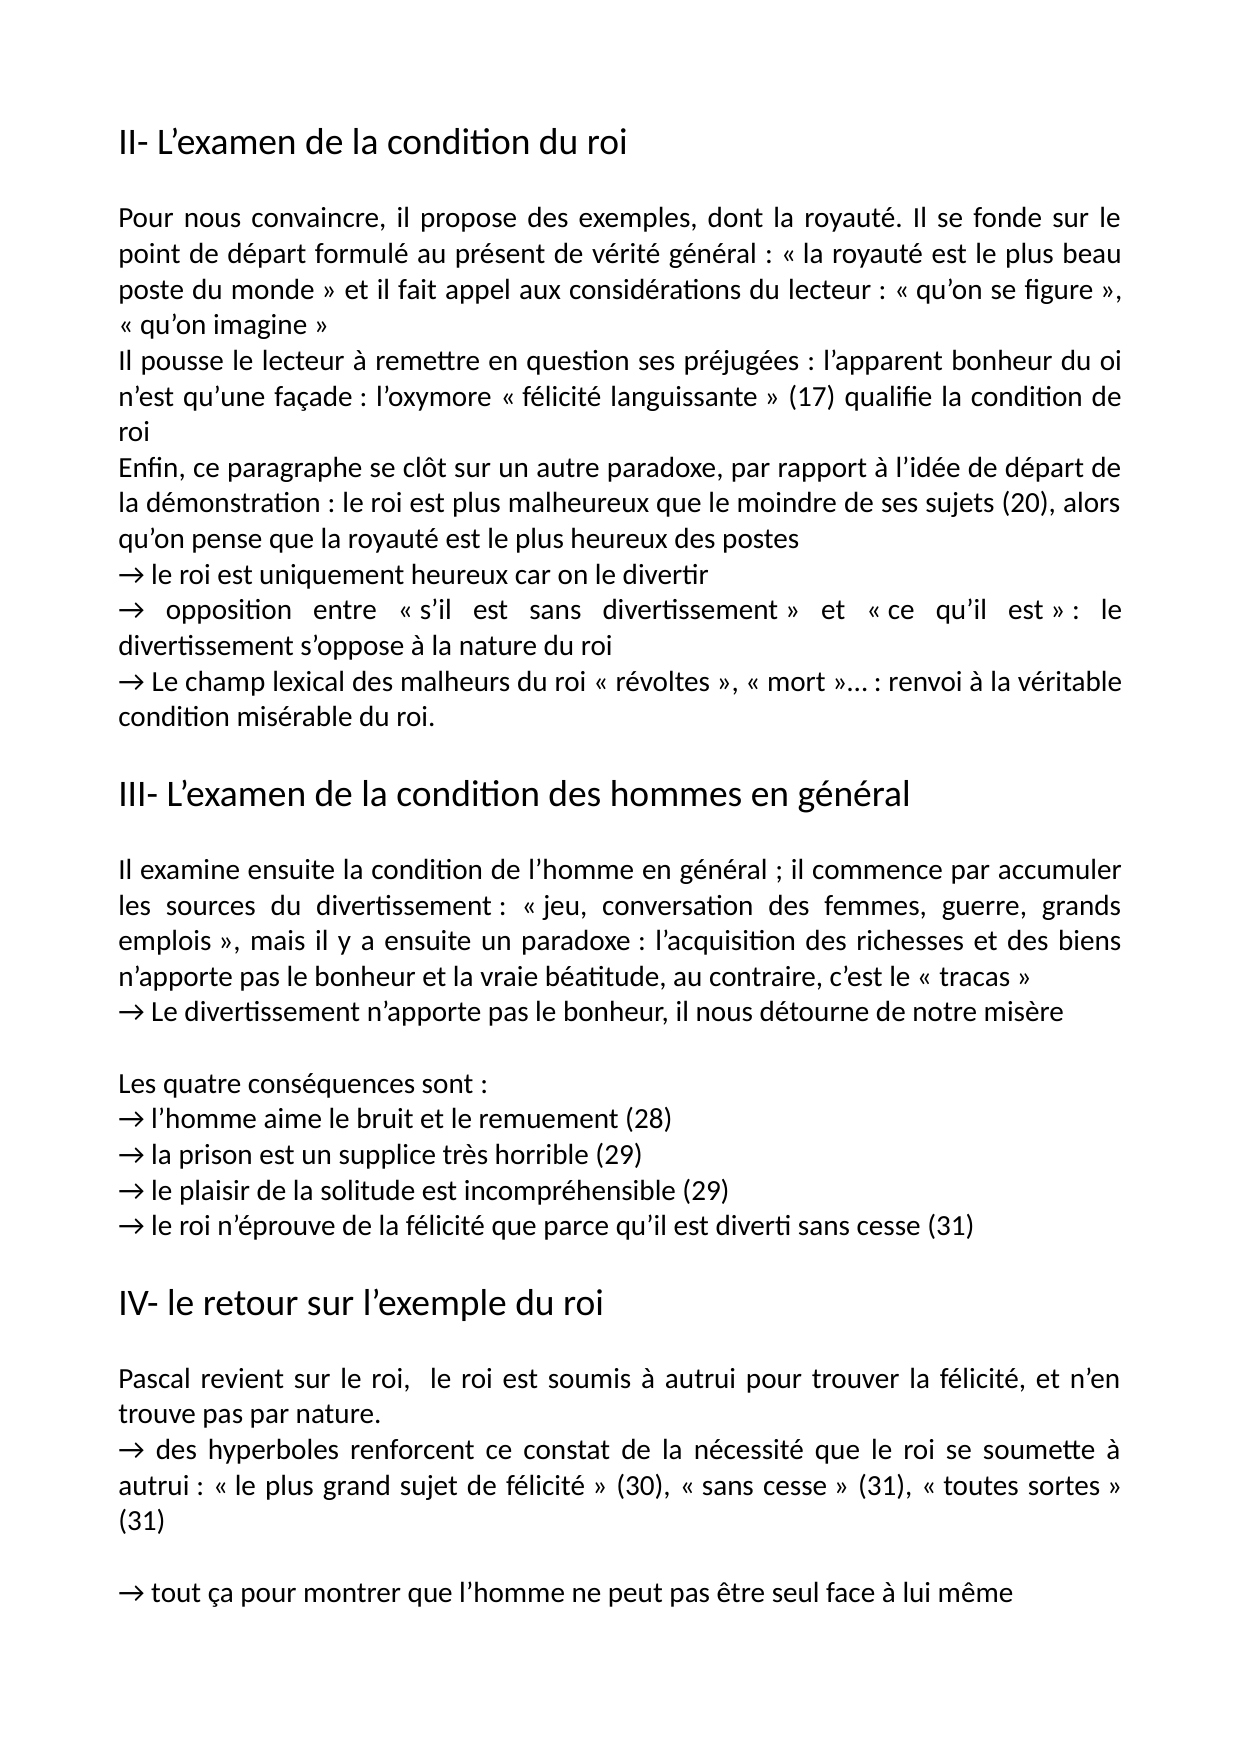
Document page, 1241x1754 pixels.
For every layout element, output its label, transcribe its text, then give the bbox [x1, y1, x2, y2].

text → le plaisir de la solitude est incompréhensible (29) [118, 1172, 1122, 1207]
text Il examine ensuite la condition de l’homme en général ; il commence par accumuler les sources du divertissement : « jeu, conversation des femmes, guerre, grands emplois », mais il y a ensuite un paradoxe : l’acquisition des richesses et des biens n’apporte pas le bonheur et la vraie béatitude, au contraire, c’est le « tracas » [118, 851, 1122, 993]
text → Le champ lexical des malheurs du roi « révoltes », « mort »… : renvoi à la véritable condition misérable du roi. [118, 663, 1122, 734]
text → l’homme aime le bruit et le remuement (28) [118, 1100, 1122, 1136]
text III- L’examen de la condition des hommes en général [118, 769, 1122, 815]
text → le roi est uniquement heureux car on le divertir [118, 556, 1122, 591]
text Pascal revient sur le roi, le roi est soumis à autrui pour trouver la félicité, et n’en trouve pas par nature. [118, 1360, 1122, 1431]
text II- L’examen de la condition du roi [118, 118, 1122, 164]
text → le roi n’éprouve de la félicité que parce qu’il est diverti sans cesse (31) [118, 1207, 1122, 1243]
text → tout ça pour montrer que l’homme ne peut pas être seul face à lui même [118, 1574, 1122, 1609]
text IV- le retour sur l’exemple du roi [118, 1278, 1122, 1324]
text Enfin, ce paragraphe se clôt sur un autre paradoxe, par rapport à l’idée de départ de la démonstration : le roi est plus malheureux que le moindre de ses sujets (20), alors qu’on pense que la royauté est le plus heureux des postes [118, 449, 1122, 556]
text → la prison est un supplice très horrible (29) [118, 1136, 1122, 1172]
text Les quatre conséquences sont : [118, 1065, 1122, 1100]
text → des hyperboles renforcent ce constat de la nécessité que le roi se soumette à autrui : « le plus grand sujet de félicité » (30), « sans cesse » (31), « toutes sortes » (31) [118, 1431, 1122, 1538]
text Il pousse le lecteur à remettre en question ses préjugées : l’apparent bonheur du oi n’est qu’une façade : l’oxymore « félicité languissante » (17) qualifie la condition de roi [118, 342, 1122, 449]
text → opposition entre « s’il est sans divertissement » et « ce qu’il est » : le divertissement s’oppose à la nature du roi [118, 591, 1122, 663]
text Pour nous convaincre, il propose des exemples, dont la royauté. Il se fonde sur le point de départ formulé au présent de vérité général : « la royauté est le plus beau poste du monde » et il fait appel aux considérations du lecteur : « qu’on se figure », « qu’on imagine » [118, 199, 1122, 342]
text → Le divertissement n’apporte pas le bonheur, il nous détourne de notre misère [118, 993, 1122, 1029]
